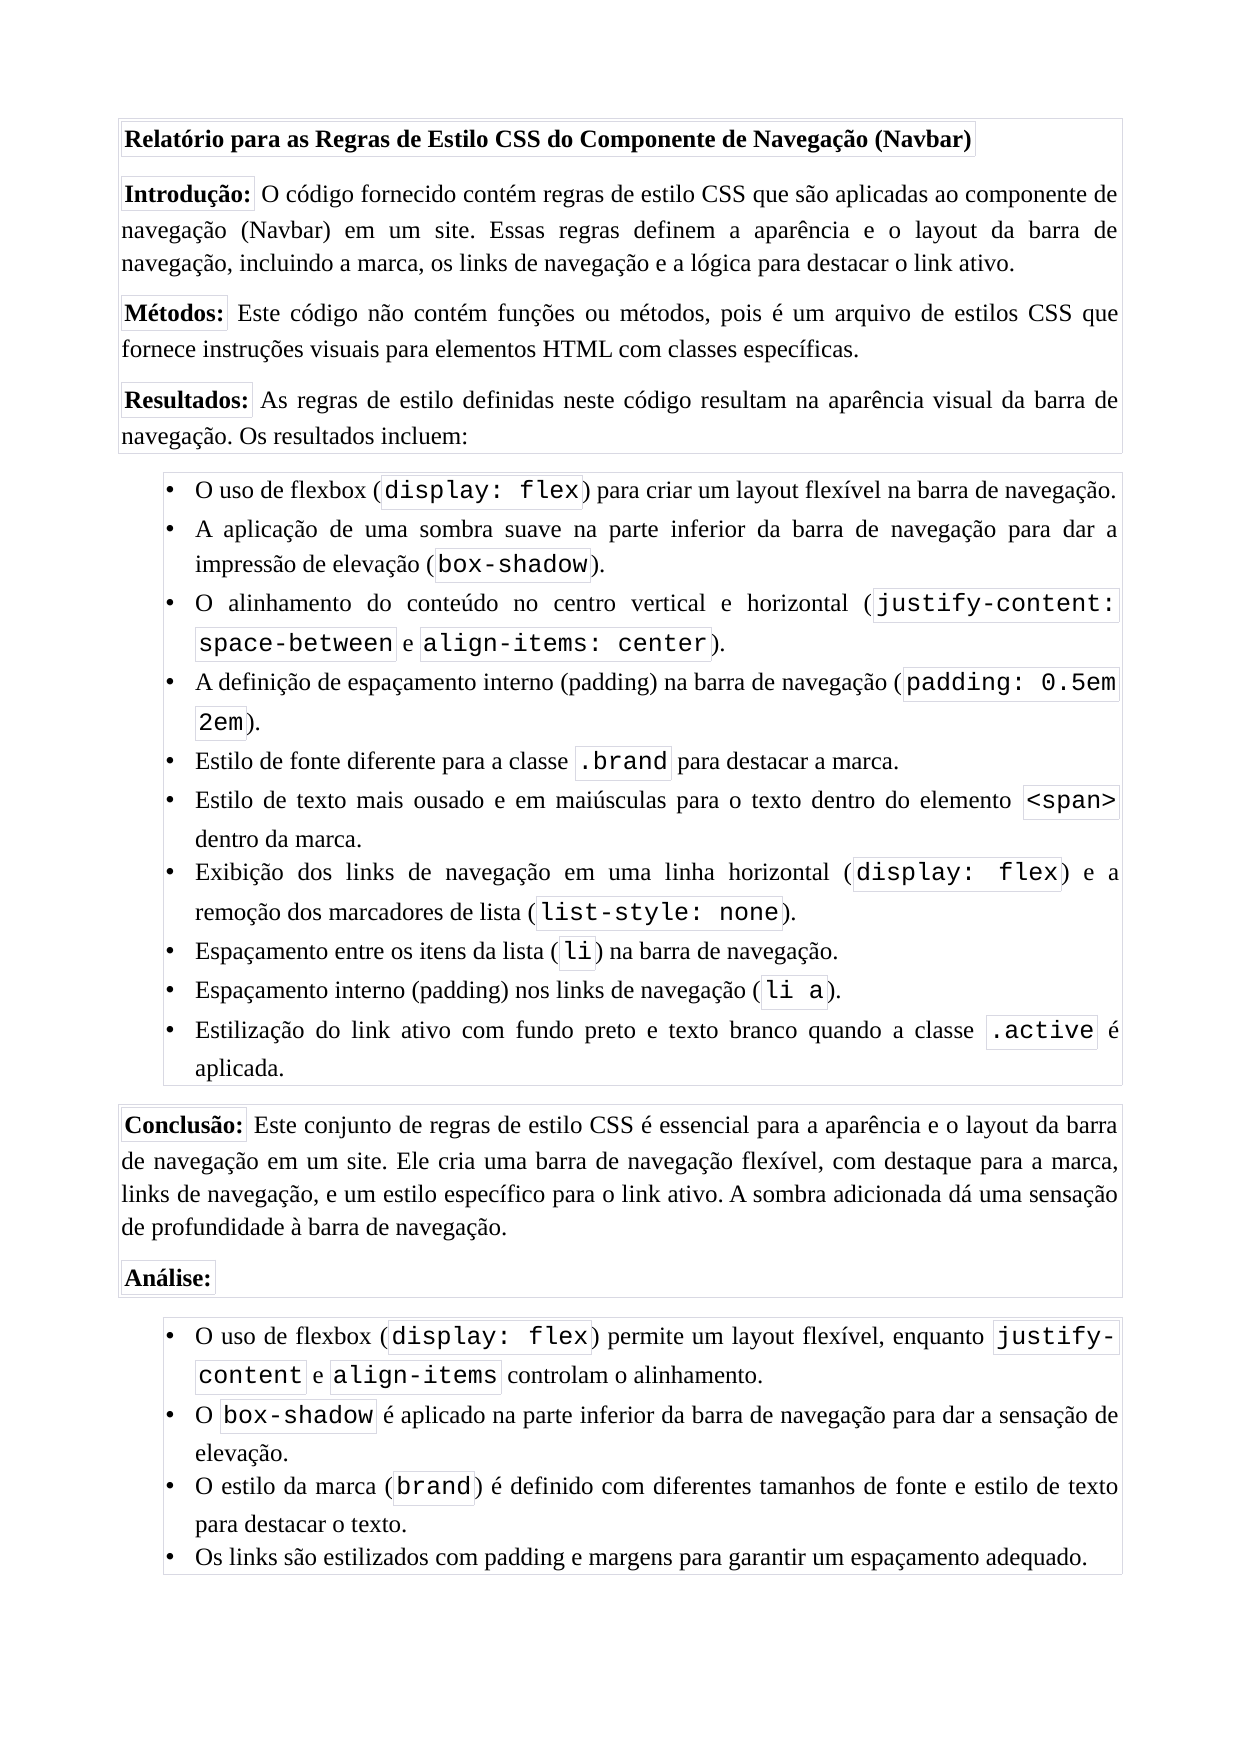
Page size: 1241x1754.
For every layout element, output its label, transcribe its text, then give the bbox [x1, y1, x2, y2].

list O uso de flexbox (display: flex) para criar um layout flexível na barra de navegação. [164, 473, 1122, 509]
list O estilo da marca (brand) é definido com diferentes tamanhos de fonte e estilo de texto para destacar o texto. [164, 1468, 1122, 1538]
list Espaçamento interno (padding) nos links de navegação (li a). [164, 972, 1122, 1009]
list O alinhamento do conteúdo no centro vertical e horizontal (justify-content: space-between e align-items: center). [164, 584, 1122, 661]
text Introdução: O código fornecido contém regras de estilo CSS que são aplicadas ao componente de navegação (Navbar) em um site. Essas regras definem a aparência e o layout da barra de navegação, incluindo a marca, os links de navegação e a lógica para destacar o link ativo. [119, 173, 1122, 277]
list Estilo de texto mais ousado e em maiúsculas para o texto dentro do elemento <span> dentro da marca. [164, 782, 1122, 852]
list A aplicação de uma sombra suave na parte inferior da barra de navegação para dar a impressão de elevação (box-shadow). [164, 511, 1122, 582]
list Exibição dos links de navegação em uma linha horizontal (display: flex) e a remoção dos marcadores de lista (list-style: none). [164, 854, 1122, 931]
list Espaçamento entre os itens da lista (li) na barra de navegação. [164, 933, 1122, 970]
list O box-shadow é aplicado na parte inferior da barra de navegação para dar a sensação de elevação. [164, 1396, 1122, 1467]
list Estilização do link ativo com fundo preto e texto branco quando a classe .active é aplicada. [164, 1012, 1122, 1085]
text Relatório para as Regras de Estilo CSS do Componente de Navegação (Navbar) [119, 119, 1122, 156]
text Resultados: As regras de estilo definidas neste código resultam na aparência visual da barra de navegação. Os resultados incluem: [119, 379, 1122, 453]
text Métodos: Este código não contém funções ou métodos, pois é um arquivo de estilos CSS que fornece instruções visuais para elementos HTML com classes específicas. [119, 292, 1122, 363]
text Conclusão: Este conjunto de regras de estilo CSS é essencial para a aparência e o layout da barra de navegação em um site. Ele cria uma barra de navegação flexível, com destaque para a marca, links de navegação, e um estilo específico para o link ativo. A sombra adicionada dá uma sensação de profundidade à barra de navegação. [119, 1105, 1122, 1241]
text Análise: [119, 1257, 1122, 1297]
list Estilo de fonte diferente para a classe .brand para destacar a marca. [164, 742, 1122, 780]
list Os links são estilizados com padding e margens para garantir um espaçamento adequado. [164, 1539, 1122, 1574]
list A definição de espaçamento interno (padding) na barra de navegação (padding: 0.5em 2em). [164, 663, 1122, 740]
list O uso de flexbox (display: flex) permite um layout flexível, enquanto justify-content e align-items controlam o alinhamento. [164, 1318, 1122, 1394]
